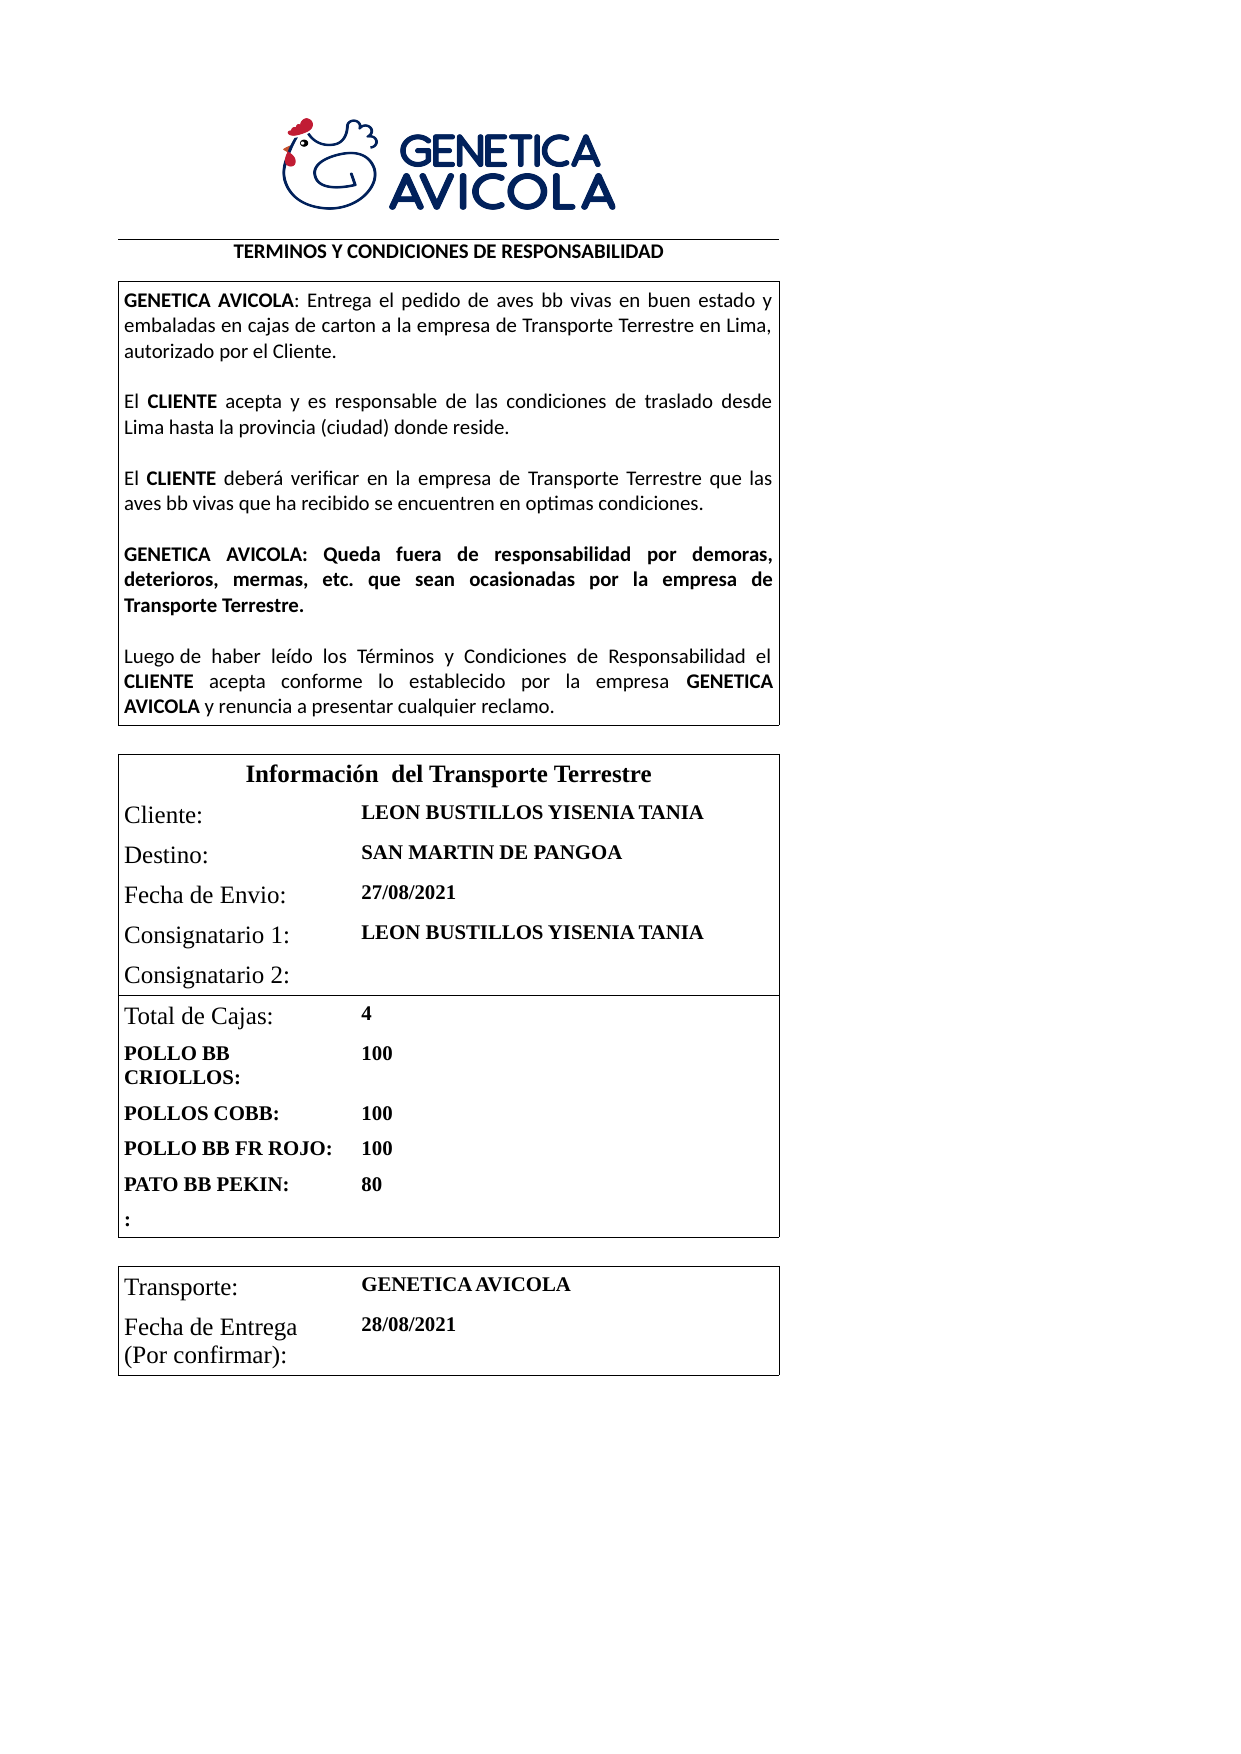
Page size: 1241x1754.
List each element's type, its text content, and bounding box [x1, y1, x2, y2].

table_cell Transporte: [119, 1267, 356, 1306]
table_cell POLLOS COBB: [119, 1095, 356, 1130]
table_cell 27/08/2021 [356, 874, 779, 914]
table_header TERMINOS Y CONDICIONES DE RESPONSABILIDAD [118, 240, 779, 281]
picture [282, 118, 616, 210]
table_cell 80 [356, 1166, 779, 1201]
table_cell GENETICA AVICOLA: Entrega el pedido de aves bb vivas en buen estado y embaladas en cajas de carton a la empresa de Transporte Terrestre en Lima, autorizado por el Cliente. El CLIENTE acepta y es responsable de las condiciones de traslado desde Lima hasta la provincia (ciudad) donde reside. El CLIENTE deberá verificar en la empresa de Transporte Terrestre que las aves bb vivas que ha recibido se encuentren en optimas condiciones. GENETICA AVICOLA: Queda fuera de responsabilidad por demoras, deterioros, mermas, etc. que sean ocasionadas por la empresa de Transporte Terrestre. Luego de haber leído los Términos y Condiciones de Responsabilidad el CLIENTE acepta conforme lo establecido por la empresa GENETICA AVICOLA y renuncia a presentar cualquier reclamo. [119, 282, 779, 725]
table_cell : [119, 1201, 356, 1237]
table_cell POLLO BB FR ROJO: [119, 1130, 356, 1166]
table_header Información del Transporte Terrestre [119, 755, 779, 794]
table_cell [356, 1238, 779, 1266]
table_cell LEON BUSTILLOS YISENIA TANIA [356, 915, 779, 955]
table_cell Consignatario 2: [119, 955, 356, 995]
table_cell 100 [356, 1095, 779, 1130]
table_cell 100 [356, 1035, 779, 1095]
table_cell 28/08/2021 [356, 1306, 779, 1375]
table_cell [356, 955, 779, 995]
table_cell Cliente: [119, 794, 356, 834]
table_cell Destino: [119, 834, 356, 874]
table_cell LEON BUSTILLOS YISENIA TANIA [356, 794, 779, 834]
table_cell [118, 1238, 356, 1266]
table_cell GENETICA AVICOLA [356, 1267, 779, 1306]
table_cell 100 [356, 1130, 779, 1166]
table_cell Total de Cajas: [119, 996, 356, 1035]
table_cell Fecha de Envio: [119, 874, 356, 914]
table_cell 4 [356, 996, 779, 1035]
table_cell POLLO BB CRIOLLOS: [119, 1035, 356, 1095]
table_cell PATO BB PEKIN: [119, 1166, 356, 1201]
table_cell Fecha de Entrega (Por confirmar): [119, 1306, 356, 1375]
table_cell Consignatario 1: [119, 915, 356, 955]
table_cell SAN MARTIN DE PANGOA [356, 834, 779, 874]
table_cell [356, 1201, 779, 1237]
